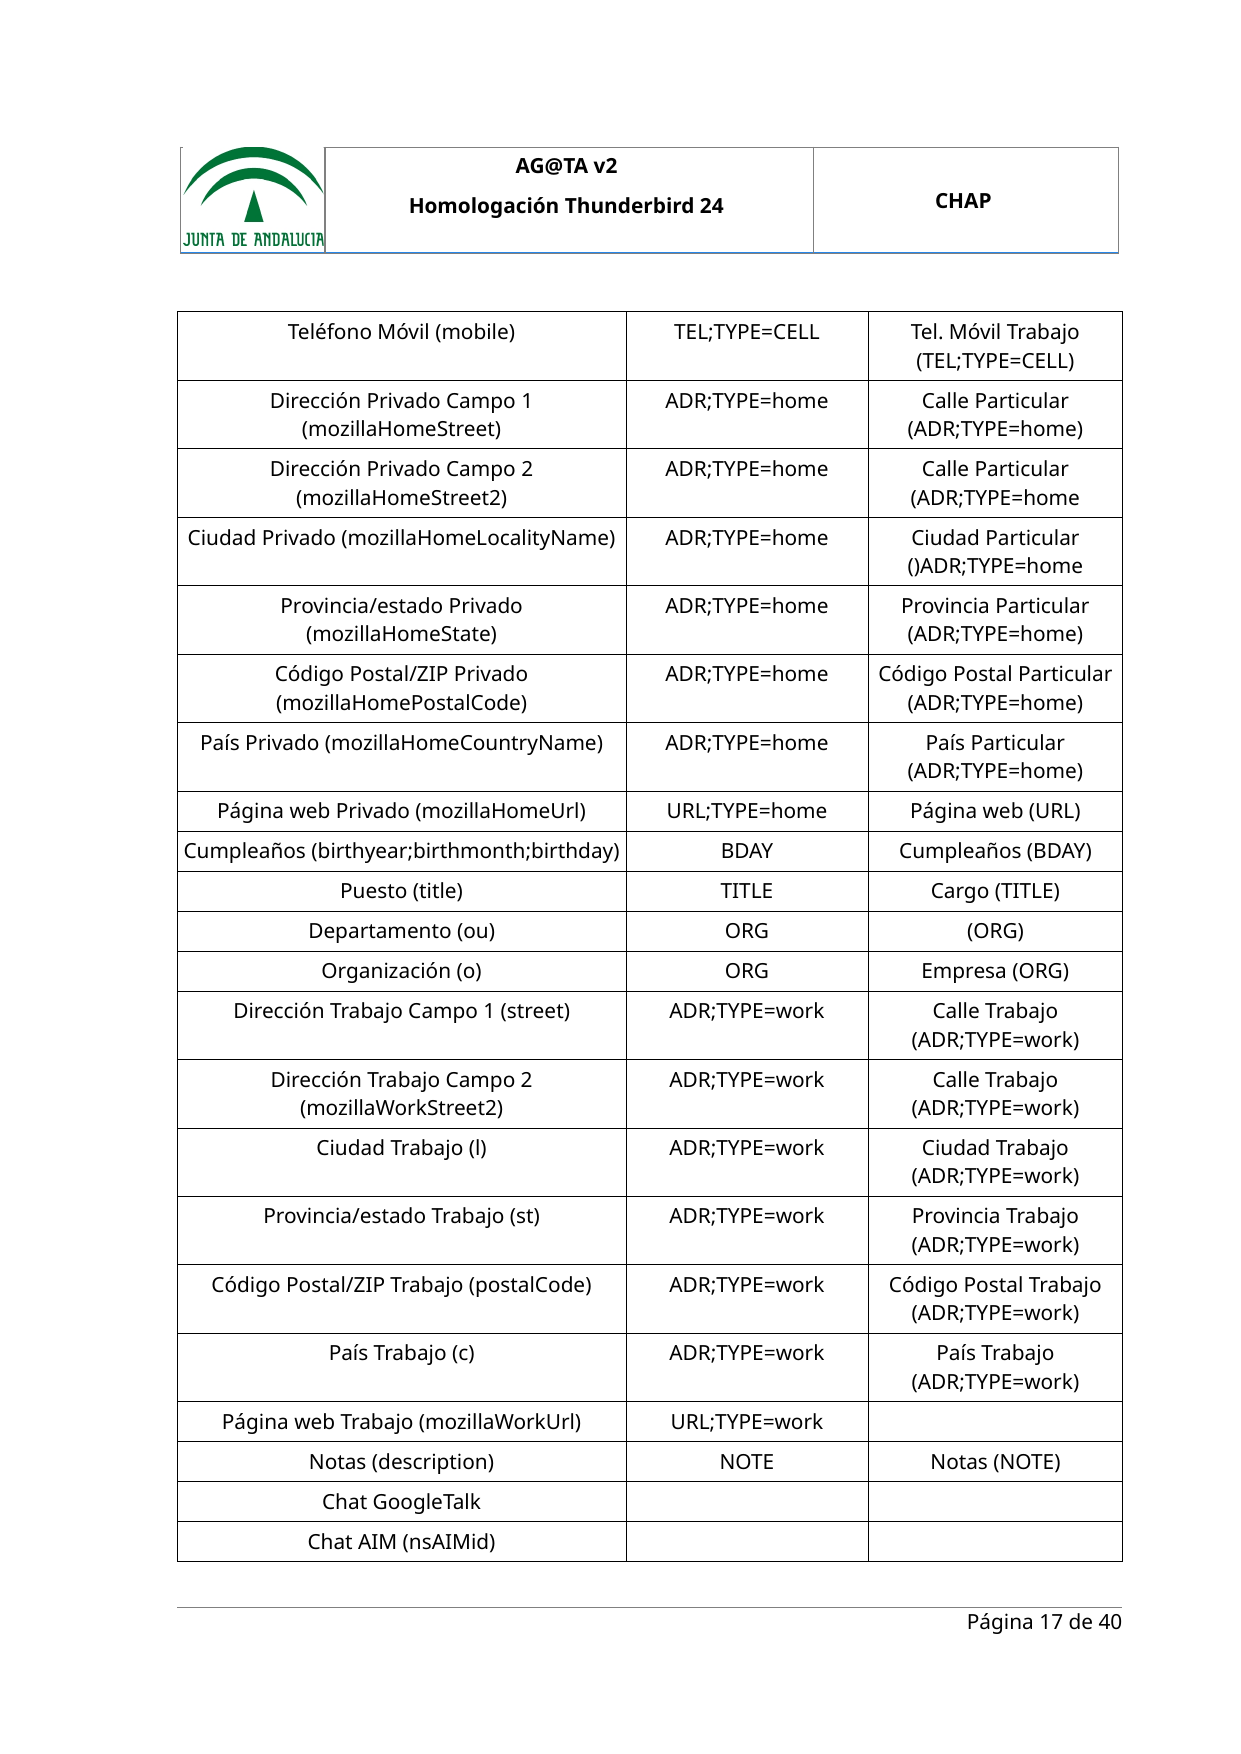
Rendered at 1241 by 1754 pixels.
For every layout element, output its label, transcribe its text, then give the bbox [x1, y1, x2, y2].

table_cell País Privado (mozillaHomeCountryName) [178, 723, 626, 791]
table_cell Notas (NOTE) [869, 1442, 1122, 1481]
table_cell País Trabajo (ADR;TYPE=work) [869, 1334, 1122, 1401]
table_cell Organización (o) [178, 952, 626, 991]
table_cell Calle Trabajo (ADR;TYPE=work) [869, 992, 1122, 1059]
table_cell Notas (description) [178, 1442, 626, 1481]
table_cell Provincia/estado Privado (mozillaHomeState) [178, 586, 626, 654]
table_cell Departamento (ou) [178, 912, 626, 951]
table_cell Página web (URL) [869, 792, 1122, 831]
table_cell Chat GoogleTalk [178, 1482, 626, 1521]
table_cell Provincia/estado Trabajo (st) [178, 1197, 626, 1264]
table_cell [627, 1482, 868, 1521]
table_cell Código Postal/ZIP Trabajo (postalCode) [178, 1265, 626, 1333]
table_cell ADR;TYPE=home [627, 381, 868, 448]
table_cell Página web Privado (mozillaHomeUrl) [178, 792, 626, 831]
table_cell Cumpleaños (BDAY) [869, 832, 1122, 871]
table_cell Código Postal Particular (ADR;TYPE=home) [869, 655, 1122, 722]
table_cell ADR;TYPE=home [627, 449, 868, 517]
table_cell ADR;TYPE=home [627, 655, 868, 722]
table_cell País Particular (ADR;TYPE=home) [869, 723, 1122, 791]
table_cell Cargo (TITLE) [869, 872, 1122, 911]
table_cell Teléfono Móvil (mobile) [178, 312, 626, 380]
table_cell Página web Trabajo (mozillaWorkUrl) [178, 1402, 626, 1441]
table_cell TITLE [627, 872, 868, 911]
table_cell (ORG) [869, 912, 1122, 951]
table_cell Ciudad Privado (mozillaHomeLocalityName) [178, 518, 626, 585]
table_cell ADR;TYPE=home [627, 518, 868, 585]
table_cell Tel. Móvil Trabajo (TEL;TYPE=CELL) [869, 312, 1122, 380]
table_cell Dirección Trabajo Campo 1 (street) [178, 992, 626, 1059]
table_cell ORG [627, 952, 868, 991]
table_cell ADR;TYPE=work [627, 1265, 868, 1333]
table_cell ADR;TYPE=home [627, 586, 868, 654]
table_cell URL;TYPE=work [627, 1402, 868, 1441]
table_cell Código Postal Trabajo (ADR;TYPE=work) [869, 1265, 1122, 1333]
table_cell ADR;TYPE=work [627, 1060, 868, 1127]
picture [183, 147, 324, 246]
table_cell Puesto (title) [178, 872, 626, 911]
table_cell Calle Particular (ADR;TYPE=home [869, 449, 1122, 517]
table_cell [869, 1522, 1122, 1561]
table_cell [869, 1482, 1122, 1521]
table_cell [627, 1522, 868, 1561]
table_cell ADR;TYPE=work [627, 1197, 868, 1264]
table_cell ADR;TYPE=work [627, 1129, 868, 1196]
table_cell [869, 1402, 1122, 1441]
table_cell Provincia Particular (ADR;TYPE=home) [869, 586, 1122, 654]
table_cell Ciudad Trabajo (ADR;TYPE=work) [869, 1129, 1122, 1196]
table_cell Ciudad Particular ()ADR;TYPE=home [869, 518, 1122, 585]
table_cell Calle Particular (ADR;TYPE=home) [869, 381, 1122, 448]
table_cell ADR;TYPE=home [627, 723, 868, 791]
table_cell BDAY [627, 832, 868, 871]
table_cell NOTE [627, 1442, 868, 1481]
table_cell ORG [627, 912, 868, 951]
table_cell Ciudad Trabajo (l) [178, 1129, 626, 1196]
table_cell País Trabajo (c) [178, 1334, 626, 1401]
table_cell Empresa (ORG) [869, 952, 1122, 991]
table_cell ADR;TYPE=work [627, 992, 868, 1059]
table_cell Calle Trabajo (ADR;TYPE=work) [869, 1060, 1122, 1127]
table_cell Cumpleaños (birthyear;birthmonth;birthday) [178, 832, 626, 871]
table_cell ADR;TYPE=work [627, 1334, 868, 1401]
table_cell URL;TYPE=home [627, 792, 868, 831]
table_cell Provincia Trabajo (ADR;TYPE=work) [869, 1197, 1122, 1264]
table_cell Dirección Privado Campo 2 (mozillaHomeStreet2) [178, 449, 626, 517]
table_cell TEL;TYPE=CELL [627, 312, 868, 380]
table_cell Dirección Trabajo Campo 2 (mozillaWorkStreet2) [178, 1060, 626, 1127]
table_cell Código Postal/ZIP Privado (mozillaHomePostalCode) [178, 655, 626, 722]
table_cell Dirección Privado Campo 1 (mozillaHomeStreet) [178, 381, 626, 448]
table_cell Chat AIM (nsAIMid) [178, 1522, 626, 1561]
